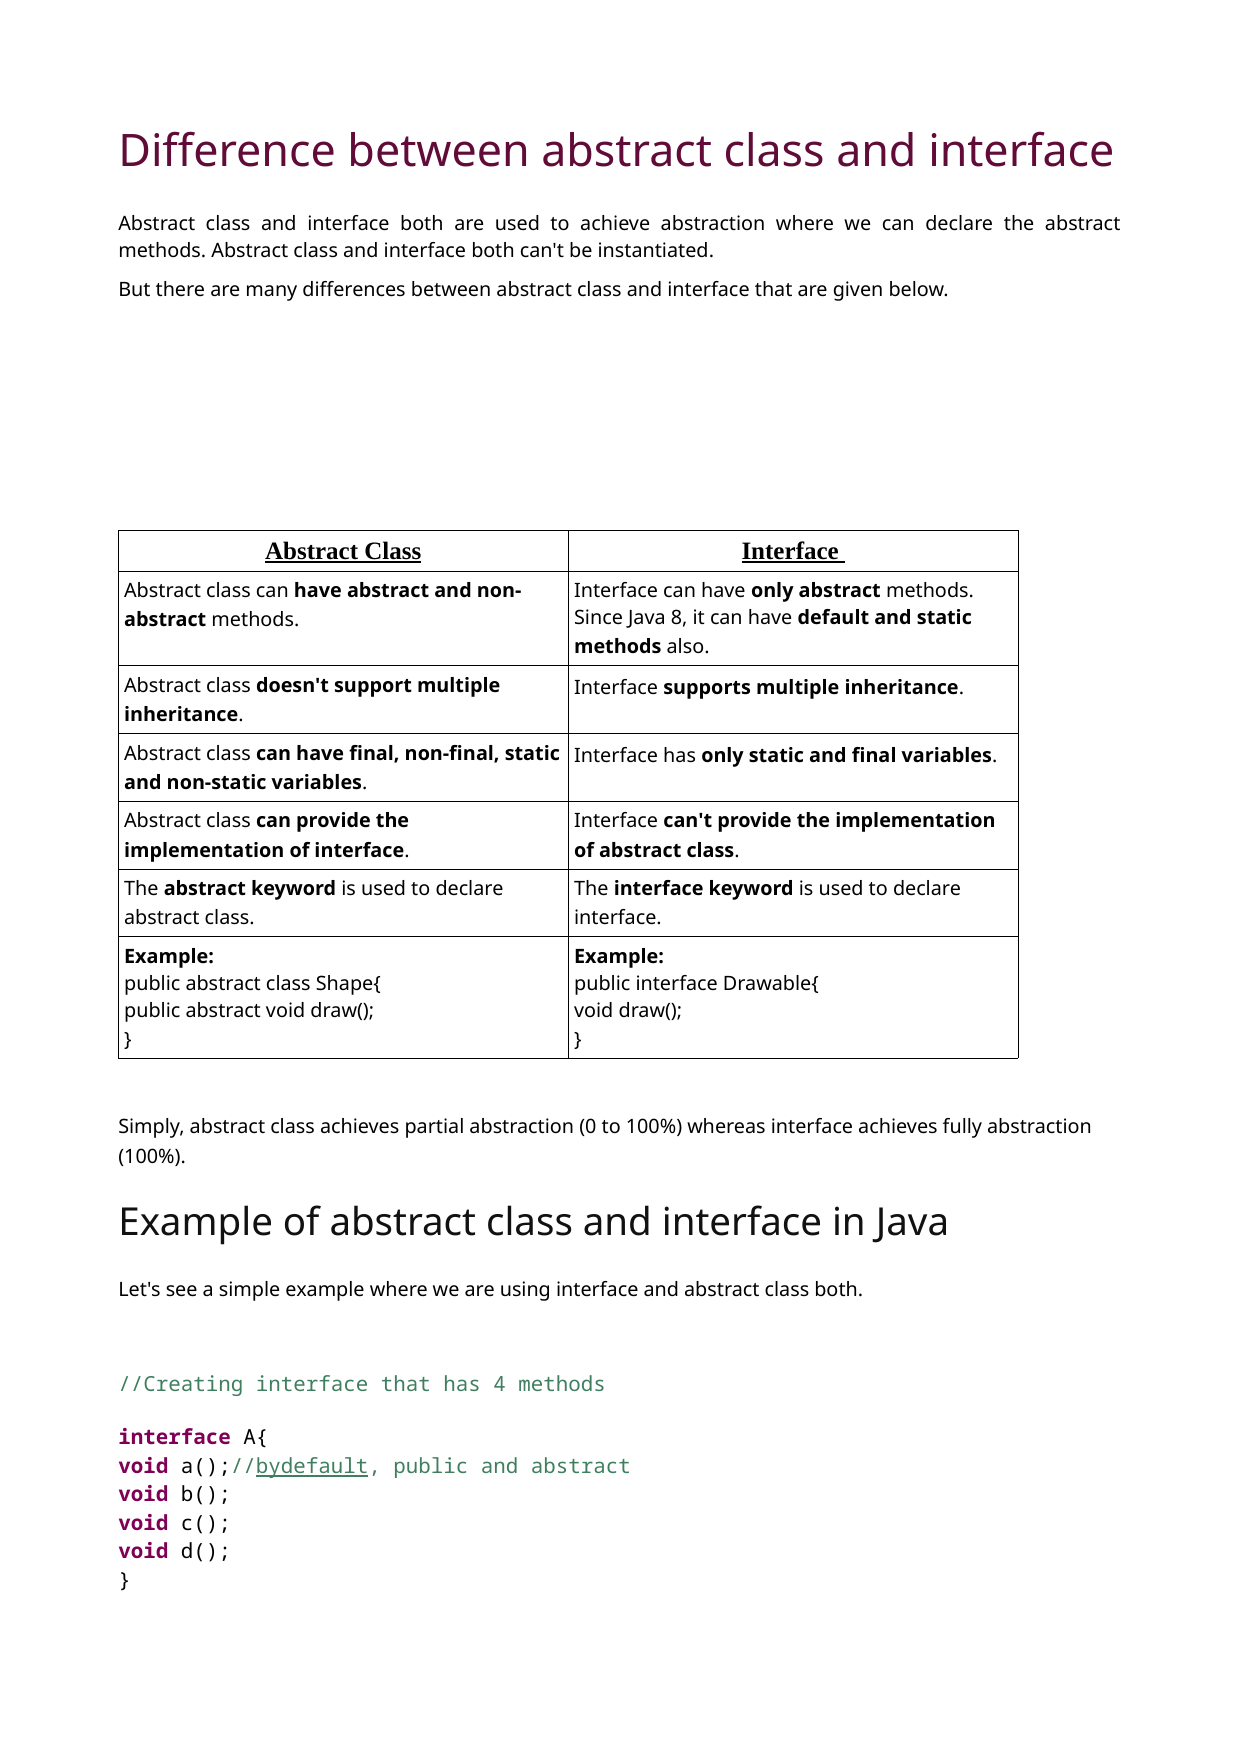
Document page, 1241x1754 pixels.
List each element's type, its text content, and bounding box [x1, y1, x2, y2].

text } [118, 1565, 1122, 1593]
table_cell The interface keyword is used to declare interface. [569, 870, 1018, 936]
text Simply, abstract class achieves partial abstraction (0 to 100%) whereas interface achieves fully abstraction (100%). [118, 1112, 1122, 1170]
text Let's see a simple example where we are using interface and abstract class both. [118, 1276, 1122, 1303]
text void d(); [118, 1536, 1122, 1565]
table_header Abstract Class [119, 531, 568, 571]
text void b(); [118, 1479, 1122, 1508]
text Abstract class and interface both are used to achieve abstraction where we can declare the abstract methods. Abstract class and interface both can't be instantiated. [118, 209, 1122, 263]
table_cell Interface has only static and final variables. [569, 734, 1018, 801]
table_cell Abstract class can have abstract and non-abstract methods. [119, 572, 568, 665]
text void a();//bydefault, public and abstract [118, 1451, 1122, 1479]
table_cell Interface can't provide the implementation of abstract class. [569, 802, 1018, 868]
text But there are many differences between abstract class and interface that are given below. [118, 276, 1122, 302]
table_cell Example: public interface Drawable{ void draw(); } [569, 937, 1018, 1058]
table_cell Interface can have only abstract methods. Since Java 8, it can have default and static methods also. [569, 572, 1018, 665]
text interface A{ [118, 1422, 1122, 1451]
table_cell Abstract class doesn't support multiple inheritance. [119, 666, 568, 733]
table_cell Interface supports multiple inheritance. [569, 666, 1018, 733]
table_cell Example: public abstract class Shape{ public abstract void draw(); } [119, 937, 568, 1058]
table_cell The abstract keyword is used to declare abstract class. [119, 870, 568, 936]
subtitle Difference between abstract class and interface [118, 118, 1122, 179]
table_cell Abstract class can provide the implementation of interface. [119, 802, 568, 868]
table_header Interface [569, 531, 1018, 571]
subtitle Example of abstract class and interface in Java [118, 1194, 1122, 1247]
table_cell Abstract class can have final, non-final, static and non-static variables. [119, 734, 568, 801]
text //Creating interface that has 4 methods [118, 1369, 1122, 1397]
text void c(); [118, 1508, 1122, 1536]
